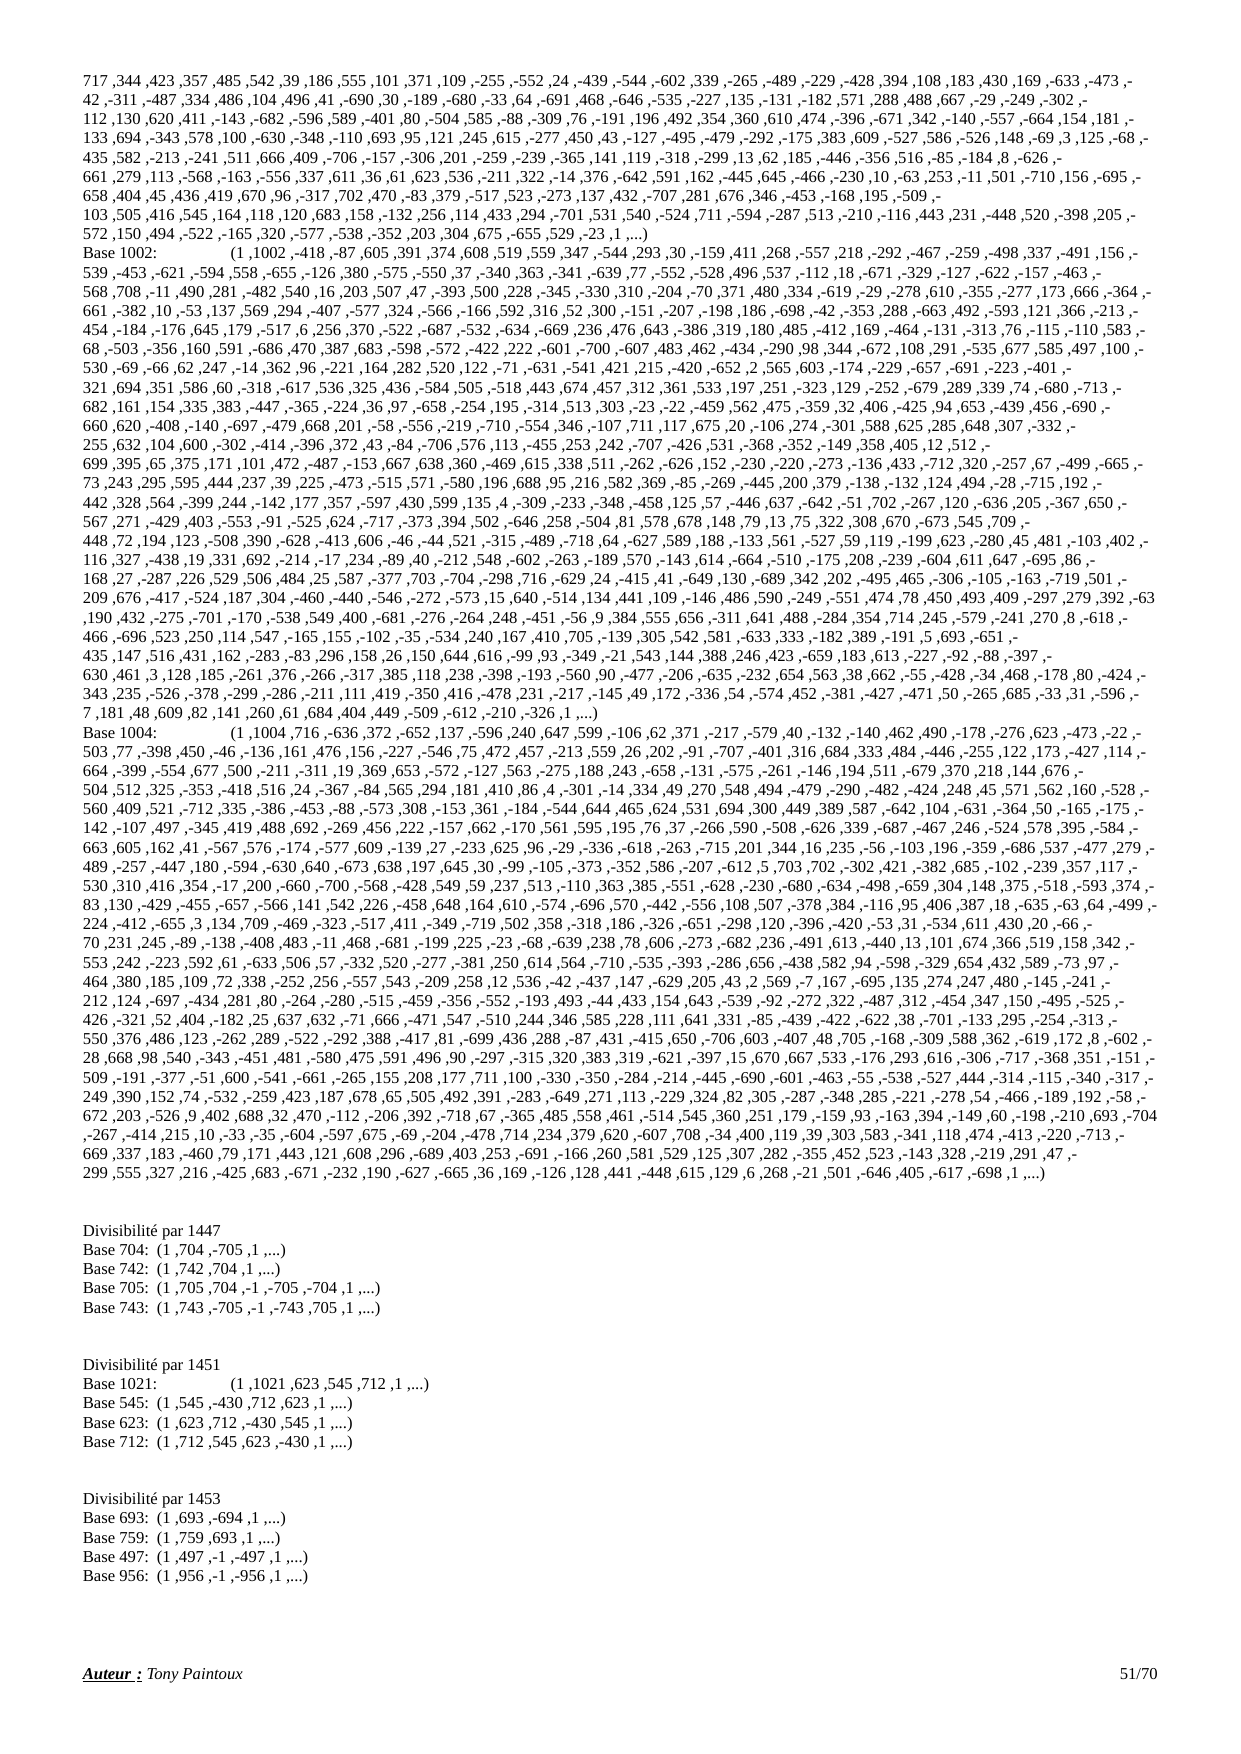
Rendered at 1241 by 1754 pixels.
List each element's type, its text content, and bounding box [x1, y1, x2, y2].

text Base 704: (1 ,704 ,-705 ,1 ,...) [83, 1240, 1157, 1259]
text Base 623: (1 ,623 ,712 ,-430 ,545 ,1 ,...) [83, 1412, 1157, 1432]
text 717 ,344 ,423 ,357 ,485 ,542 ,39 ,186 ,555 ,101 ,371 ,109 ,-255 ,-552 ,24 ,-439 ,-544 ,-602 ,339 ,-265 ,-489 ,-229 ,-428 ,394 ,108 ,183 ,430 ,169 ,-633 ,-473 ,-42 ,-311 ,-487 ,334 ,486 ,104 ,496 ,41 ,-690 ,30 ,-189 ,-680 ,-33 ,64 ,-691 ,468 ,-646 ,-535 ,-227 ,135 ,-131 ,-182 ,571 ,288 ,488 ,667 ,-29 ,-249 ,-302 ,-112 ,130 ,620 ,411 ,-143 ,-682 ,-596 ,589 ,-401 ,80 ,-504 ,585 ,-88 ,-309 ,76 ,-191 ,196 ,492 ,354 ,360 ,610 ,474 ,-396 ,-671 ,342 ,-140 ,-557 ,-664 ,154 ,181 ,-133 ,694 ,-343 ,578 ,100 ,-630 ,-348 ,-110 ,693 ,95 ,121 ,245 ,615 ,-277 ,450 ,43 ,-127 ,-495 ,-479 ,-292 ,-175 ,383 ,609 ,-527 ,586 ,-526 ,148 ,-69 ,3 ,125 ,-68 ,-435 ,582 ,-213 ,-241 ,511 ,666 ,409 ,-706 ,-157 ,-306 ,201 ,-259 ,-239 ,-365 ,141 ,119 ,-318 ,-299 ,13 ,62 ,185 ,-446 ,-356 ,516 ,-85 ,-184 ,8 ,-626 ,-661 ,279 ,113 ,-568 ,-163 ,-556 ,337 ,611 ,36 ,61 ,623 ,536 ,-211 ,322 ,-14 ,376 ,-642 ,591 ,162 ,-445 ,645 ,-466 ,-230 ,10 ,-63 ,253 ,-11 ,501 ,-710 ,156 ,-695 ,-658 ,404 ,45 ,436 ,419 ,670 ,96 ,-317 ,702 ,470 ,-83 ,379 ,-517 ,523 ,-273 ,137 ,432 ,-707 ,281 ,676 ,346 ,-453 ,-168 ,195 ,-509 ,-103 ,505 ,416 ,545 ,164 ,118 ,120 ,683 ,158 ,-132 ,256 ,114 ,433 ,294 ,-701 ,531 ,540 ,-524 ,711 ,-594 ,-287 ,513 ,-210 ,-116 ,443 ,231 ,-448 ,520 ,-398 ,205 ,-572 ,150 ,494 ,-522 ,-165 ,320 ,-577 ,-538 ,-352 ,203 ,304 ,675 ,-655 ,529 ,-23 ,1 ,...) [83, 71, 1157, 243]
text Base 759: (1 ,759 ,693 ,1 ,...) [83, 1527, 1157, 1547]
text Base 1002: (1 ,1002 ,-418 ,-87 ,605 ,391 ,374 ,608 ,519 ,559 ,347 ,-544 ,293 ,30 ,-159 ,411 ,268 ,-557 ,218 ,-292 ,-467 ,-259 ,-498 ,337 ,-491 ,156 ,-539 ,-453 ,-621 ,-594 ,558 ,-655 ,-126 ,380 ,-575 ,-550 ,37 ,-340 ,363 ,-341 ,-639 ,77 ,-552 ,-528 ,496 ,537 ,-112 ,18 ,-671 ,-329 ,-127 ,-622 ,-157 ,-463 ,-568 ,708 ,-11 ,490 ,281 ,-482 ,540 ,16 ,203 ,507 ,47 ,-393 ,500 ,228 ,-345 ,-330 ,310 ,-204 ,-70 ,371 ,480 ,334 ,-619 ,-29 ,-278 ,610 ,-355 ,-277 ,173 ,666 ,-364 ,-661 ,-382 ,10 ,-53 ,137 ,569 ,294 ,-407 ,-577 ,324 ,-566 ,-166 ,592 ,316 ,52 ,300 ,-151 ,-207 ,-198 ,186 ,-698 ,-42 ,-353 ,288 ,-663 ,492 ,-593 ,121 ,366 ,-213 ,-454 ,-184 ,-176 ,645 ,179 ,-517 ,6 ,256 ,370 ,-522 ,-687 ,-532 ,-634 ,-669 ,236 ,476 ,643 ,-386 ,319 ,180 ,485 ,-412 ,169 ,-464 ,-131 ,-313 ,76 ,-115 ,-110 ,583 ,-68 ,-503 ,-356 ,160 ,591 ,-686 ,470 ,387 ,683 ,-598 ,-572 ,-422 ,222 ,-601 ,-700 ,-607 ,483 ,462 ,-434 ,-290 ,98 ,344 ,-672 ,108 ,291 ,-535 ,677 ,585 ,497 ,100 ,-530 ,-69 ,-66 ,62 ,247 ,-14 ,362 ,96 ,-221 ,164 ,282 ,520 ,122 ,-71 ,-631 ,-541 ,421 ,215 ,-420 ,-652 ,2 ,565 ,603 ,-174 ,-229 ,-657 ,-691 ,-223 ,-401 ,-321 ,694 ,351 ,586 ,60 ,-318 ,-617 ,536 ,325 ,436 ,-584 ,505 ,-518 ,443 ,674 ,457 ,312 ,361 ,533 ,197 ,251 ,-323 ,129 ,-252 ,-679 ,289 ,339 ,74 ,-680 ,-713 ,-682 ,161 ,154 ,335 ,383 ,-447 ,-365 ,-224 ,36 ,97 ,-658 ,-254 ,195 ,-314 ,513 ,303 ,-23 ,-22 ,-459 ,562 ,475 ,-359 ,32 ,406 ,-425 ,94 ,653 ,-439 ,456 ,-690 ,-660 ,620 ,-408 ,-140 ,-697 ,-479 ,668 ,201 ,-58 ,-556 ,-219 ,-710 ,-554 ,346 ,-107 ,711 ,117 ,675 ,20 ,-106 ,274 ,-301 ,588 ,625 ,285 ,648 ,307 ,-332 ,-255 ,632 ,104 ,600 ,-302 ,-414 ,-396 ,372 ,43 ,-84 ,-706 ,576 ,113 ,-455 ,253 ,242 ,-707 ,-426 ,531 ,-368 ,-352 ,-149 ,358 ,405 ,12 ,512 ,-699 ,395 ,65 ,375 ,171 ,101 ,472 ,-487 ,-153 ,667 ,638 ,360 ,-469 ,615 ,338 ,511 ,-262 ,-626 ,152 ,-230 ,-220 ,-273 ,-136 ,433 ,-712 ,320 ,-257 ,67 ,-499 ,-665 ,-73 ,243 ,295 ,595 ,444 ,237 ,39 ,225 ,-473 ,-515 ,571 ,-580 ,196 ,688 ,95 ,216 ,582 ,369 ,-85 ,-269 ,-445 ,200 ,379 ,-138 ,-132 ,124 ,494 ,-28 ,-715 ,192 ,-442 ,328 ,564 ,-399 ,244 ,-142 ,177 ,357 ,-597 ,430 ,599 ,135 ,4 ,-309 ,-233 ,-348 ,-458 ,125 ,57 ,-446 ,637 ,-642 ,-51 ,702 ,-267 ,120 ,-636 ,205 ,-367 ,650 ,-567 ,271 ,-429 ,403 ,-553 ,-91 ,-525 ,624 ,-717 ,-373 ,394 ,502 ,-646 ,258 ,-504 ,81 ,578 ,678 ,148 ,79 ,13 ,75 ,322 ,308 ,670 ,-673 ,545 ,709 ,-448 ,72 ,194 ,123 ,-508 ,390 ,-628 ,-413 ,606 ,-46 ,-44 ,521 ,-315 ,-489 ,-718 ,64 ,-627 ,589 ,188 ,-133 ,561 ,-527 ,59 ,119 ,-199 ,623 ,-280 ,45 ,481 ,-103 ,402 ,-116 ,327 ,-438 ,19 ,331 ,692 ,-214 ,-17 ,234 ,-89 ,40 ,-212 ,548 ,-602 ,-263 ,-189 ,570 ,-143 ,614 ,-664 ,-510 ,-175 ,208 ,-239 ,-604 ,611 ,647 ,-695 ,86 ,-168 ,27 ,-287 ,226 ,529 ,506 ,484 ,25 ,587 ,-377 ,703 ,-704 ,-298 ,716 ,-629 ,24 ,-415 ,41 ,-649 ,130 ,-689 ,342 ,202 ,-495 ,465 ,-306 ,-105 ,-163 ,-719 ,501 ,-209 ,676 ,-417 ,-524 ,187 ,304 ,-460 ,-440 ,-546 ,-272 ,-573 ,15 ,640 ,-514 ,134 ,441 ,109 ,-146 ,486 ,590 ,-249 ,-551 ,474 ,78 ,450 ,493 ,409 ,-297 ,279 ,392 ,-63 ,190 ,432 ,-275 ,-701 ,-170 ,-538 ,549 ,400 ,-681 ,-276 ,-264 ,248 ,-451 ,-56 ,9 ,384 ,555 ,656 ,-311 ,641 ,488 ,-284 ,354 ,714 ,245 ,-579 ,-241 ,270 ,8 ,-618 ,-466 ,-696 ,523 ,250 ,114 ,547 ,-165 ,155 ,-102 ,-35 ,-534 ,240 ,167 ,410 ,705 ,-139 ,305 ,542 ,581 ,-633 ,333 ,-182 ,389 ,-191 ,5 ,693 ,-651 ,-435 ,147 ,516 ,431 ,162 ,-283 ,-83 ,296 ,158 ,26 ,150 ,644 ,616 ,-99 ,93 ,-349 ,-21 ,543 ,144 ,388 ,246 ,423 ,-659 ,183 ,613 ,-227 ,-92 ,-88 ,-397 ,-630 ,461 ,3 ,128 ,185 ,-261 ,376 ,-266 ,-317 ,385 ,118 ,238 ,-398 ,-193 ,-560 ,90 ,-477 ,-206 ,-635 ,-232 ,654 ,563 ,38 ,662 ,-55 ,-428 ,-34 ,468 ,-178 ,80 ,-424 ,-343 ,235 ,-526 ,-378 ,-299 ,-286 ,-211 ,111 ,419 ,-350 ,416 ,-478 ,231 ,-217 ,-145 ,49 ,172 ,-336 ,54 ,-574 ,452 ,-381 ,-427 ,-471 ,50 ,-265 ,685 ,-33 ,31 ,-596 ,-7 ,181 ,48 ,609 ,82 ,141 ,260 ,61 ,684 ,404 ,449 ,-509 ,-612 ,-210 ,-326 ,1 ,...) [83, 243, 1157, 722]
text Base 743: (1 ,743 ,-705 ,-1 ,-743 ,705 ,1 ,...) [83, 1297, 1157, 1317]
text Divisibilité par 1447 [83, 1221, 1157, 1240]
text Base 712: (1 ,712 ,545 ,623 ,-430 ,1 ,...) [83, 1432, 1157, 1451]
text Base 742: (1 ,742 ,704 ,1 ,...) [83, 1259, 1157, 1278]
text Base 705: (1 ,705 ,704 ,-1 ,-705 ,-704 ,1 ,...) [83, 1278, 1157, 1297]
text Base 693: (1 ,693 ,-694 ,1 ,...) [83, 1508, 1157, 1527]
text Divisibilité par 1451 [83, 1355, 1157, 1374]
text Base 1021: (1 ,1021 ,623 ,545 ,712 ,1 ,...) [83, 1374, 1157, 1393]
text Base 497: (1 ,497 ,-1 ,-497 ,1 ,...) [83, 1547, 1157, 1566]
text Divisibilité par 1453 [83, 1489, 1157, 1508]
text Base 956: (1 ,956 ,-1 ,-956 ,1 ,...) [83, 1566, 1157, 1585]
text Base 545: (1 ,545 ,-430 ,712 ,623 ,1 ,...) [83, 1393, 1157, 1412]
text Base 1004: (1 ,1004 ,716 ,-636 ,372 ,-652 ,137 ,-596 ,240 ,647 ,599 ,-106 ,62 ,371 ,-217 ,-579 ,40 ,-132 ,-140 ,462 ,490 ,-178 ,-276 ,623 ,-473 ,-22 ,-503 ,77 ,-398 ,450 ,-46 ,-136 ,161 ,476 ,156 ,-227 ,-546 ,75 ,472 ,457 ,-213 ,559 ,26 ,202 ,-91 ,-707 ,-401 ,316 ,684 ,333 ,484 ,-446 ,-255 ,122 ,173 ,-427 ,114 ,-664 ,-399 ,-554 ,677 ,500 ,-211 ,-311 ,19 ,369 ,653 ,-572 ,-127 ,563 ,-275 ,188 ,243 ,-658 ,-131 ,-575 ,-261 ,-146 ,194 ,511 ,-679 ,370 ,218 ,144 ,676 ,-504 ,512 ,325 ,-353 ,-418 ,516 ,24 ,-367 ,-84 ,565 ,294 ,181 ,410 ,86 ,4 ,-301 ,-14 ,334 ,49 ,270 ,548 ,494 ,-479 ,-290 ,-482 ,-424 ,248 ,45 ,571 ,562 ,160 ,-528 ,-560 ,409 ,521 ,-712 ,335 ,-386 ,-453 ,-88 ,-573 ,308 ,-153 ,361 ,-184 ,-544 ,644 ,465 ,624 ,531 ,694 ,300 ,449 ,389 ,587 ,-642 ,104 ,-631 ,-364 ,50 ,-165 ,-175 ,-142 ,-107 ,497 ,-345 ,419 ,488 ,692 ,-269 ,456 ,222 ,-157 ,662 ,-170 ,561 ,595 ,195 ,76 ,37 ,-266 ,590 ,-508 ,-626 ,339 ,-687 ,-467 ,246 ,-524 ,578 ,395 ,-584 ,-663 ,605 ,162 ,41 ,-567 ,576 ,-174 ,-577 ,609 ,-139 ,27 ,-233 ,625 ,96 ,-29 ,-336 ,-618 ,-263 ,-715 ,201 ,344 ,16 ,235 ,-56 ,-103 ,196 ,-359 ,-686 ,537 ,-477 ,279 ,-489 ,-257 ,-447 ,180 ,-594 ,-630 ,640 ,-673 ,638 ,197 ,645 ,30 ,-99 ,-105 ,-373 ,-352 ,586 ,-207 ,-612 ,5 ,703 ,702 ,-302 ,421 ,-382 ,685 ,-102 ,-239 ,357 ,117 ,-530 ,310 ,416 ,354 ,-17 ,200 ,-660 ,-700 ,-568 ,-428 ,549 ,59 ,237 ,513 ,-110 ,363 ,385 ,-551 ,-628 ,-230 ,-680 ,-634 ,-498 ,-659 ,304 ,148 ,375 ,-518 ,-593 ,374 ,-83 ,130 ,-429 ,-455 ,-657 ,-566 ,141 ,542 ,226 ,-458 ,648 ,164 ,610 ,-574 ,-696 ,570 ,-442 ,-556 ,108 ,507 ,-378 ,384 ,-116 ,95 ,406 ,387 ,18 ,-635 ,-63 ,64 ,-499 ,-224 ,-412 ,-655 ,3 ,134 ,709 ,-469 ,-323 ,-517 ,411 ,-349 ,-719 ,502 ,358 ,-318 ,186 ,-326 ,-651 ,-298 ,120 ,-396 ,-420 ,-53 ,31 ,-534 ,611 ,430 ,20 ,-66 ,-70 ,231 ,245 ,-89 ,-138 ,-408 ,483 ,-11 ,468 ,-681 ,-199 ,225 ,-23 ,-68 ,-639 ,238 ,78 ,606 ,-273 ,-682 ,236 ,-491 ,613 ,-440 ,13 ,101 ,674 ,366 ,519 ,158 ,342 ,-553 ,242 ,-223 ,592 ,61 ,-633 ,506 ,57 ,-332 ,520 ,-277 ,-381 ,250 ,614 ,564 ,-710 ,-535 ,-393 ,-286 ,656 ,-438 ,582 ,94 ,-598 ,-329 ,654 ,432 ,589 ,-73 ,97 ,-464 ,380 ,185 ,109 ,72 ,338 ,-252 ,256 ,-557 ,543 ,-209 ,258 ,12 ,536 ,-42 ,-437 ,147 ,-629 ,205 ,43 ,2 ,569 ,-7 ,167 ,-695 ,135 ,274 ,247 ,480 ,-145 ,-241 ,-212 ,124 ,-697 ,-434 ,281 ,80 ,-264 ,-280 ,-515 ,-459 ,-356 ,-552 ,-193 ,493 ,-44 ,433 ,154 ,643 ,-539 ,-92 ,-272 ,322 ,-487 ,312 ,-454 ,347 ,150 ,-495 ,-525 ,-426 ,-321 ,52 ,404 ,-182 ,25 ,637 ,632 ,-71 ,666 ,-471 ,547 ,-510 ,244 ,346 ,585 ,228 ,111 ,641 ,331 ,-85 ,-439 ,-422 ,-622 ,38 ,-701 ,-133 ,295 ,-254 ,-313 ,-550 ,376 ,486 ,123 ,-262 ,289 ,-522 ,-292 ,388 ,-417 ,81 ,-699 ,436 ,288 ,-87 ,431 ,-415 ,650 ,-706 ,603 ,-407 ,48 ,705 ,-168 ,-309 ,588 ,362 ,-619 ,172 ,8 ,-602 ,-28 ,668 ,98 ,540 ,-343 ,-451 ,481 ,-580 ,475 ,591 ,496 ,90 ,-297 ,-315 ,320 ,383 ,319 ,-621 ,-397 ,15 ,670 ,667 ,533 ,-176 ,293 ,616 ,-306 ,-717 ,-368 ,351 ,-151 ,-509 ,-191 ,-377 ,-51 ,600 ,-541 ,-661 ,-265 ,155 ,208 ,177 ,711 ,100 ,-330 ,-350 ,-284 ,-214 ,-445 ,-690 ,-601 ,-463 ,-55 ,-538 ,-527 ,444 ,-314 ,-115 ,-340 ,-317 ,-249 ,390 ,152 ,74 ,-532 ,-259 ,423 ,187 ,678 ,65 ,505 ,492 ,391 ,-283 ,-649 ,271 ,113 ,-229 ,324 ,82 ,305 ,-287 ,-348 ,285 ,-221 ,-278 ,54 ,-466 ,-189 ,192 ,-58 ,-672 ,203 ,-526 ,9 ,402 ,688 ,32 ,470 ,-112 ,-206 ,392 ,-718 ,67 ,-365 ,485 ,558 ,461 ,-514 ,545 ,360 ,251 ,179 ,-159 ,93 ,-163 ,394 ,-149 ,60 ,-198 ,-210 ,693 ,-704 ,-267 ,-414 ,215 ,10 ,-33 ,-35 ,-604 ,-597 ,675 ,-69 ,-204 ,-478 ,714 ,234 ,379 ,620 ,-607 ,708 ,-34 ,400 ,119 ,39 ,303 ,583 ,-341 ,118 ,474 ,-413 ,-220 ,-713 ,-669 ,337 ,183 ,-460 ,79 ,171 ,443 ,121 ,608 ,296 ,-689 ,403 ,253 ,-691 ,-166 ,260 ,581 ,529 ,125 ,307 ,282 ,-355 ,452 ,523 ,-143 ,328 ,-219 ,291 ,47 ,-299 ,555 ,327 ,216 ,-425 ,683 ,-671 ,-232 ,190 ,-627 ,-665 ,36 ,169 ,-126 ,128 ,441 ,-448 ,615 ,129 ,6 ,268 ,-21 ,501 ,-646 ,405 ,-617 ,-698 ,1 ,...) [83, 722, 1157, 1182]
